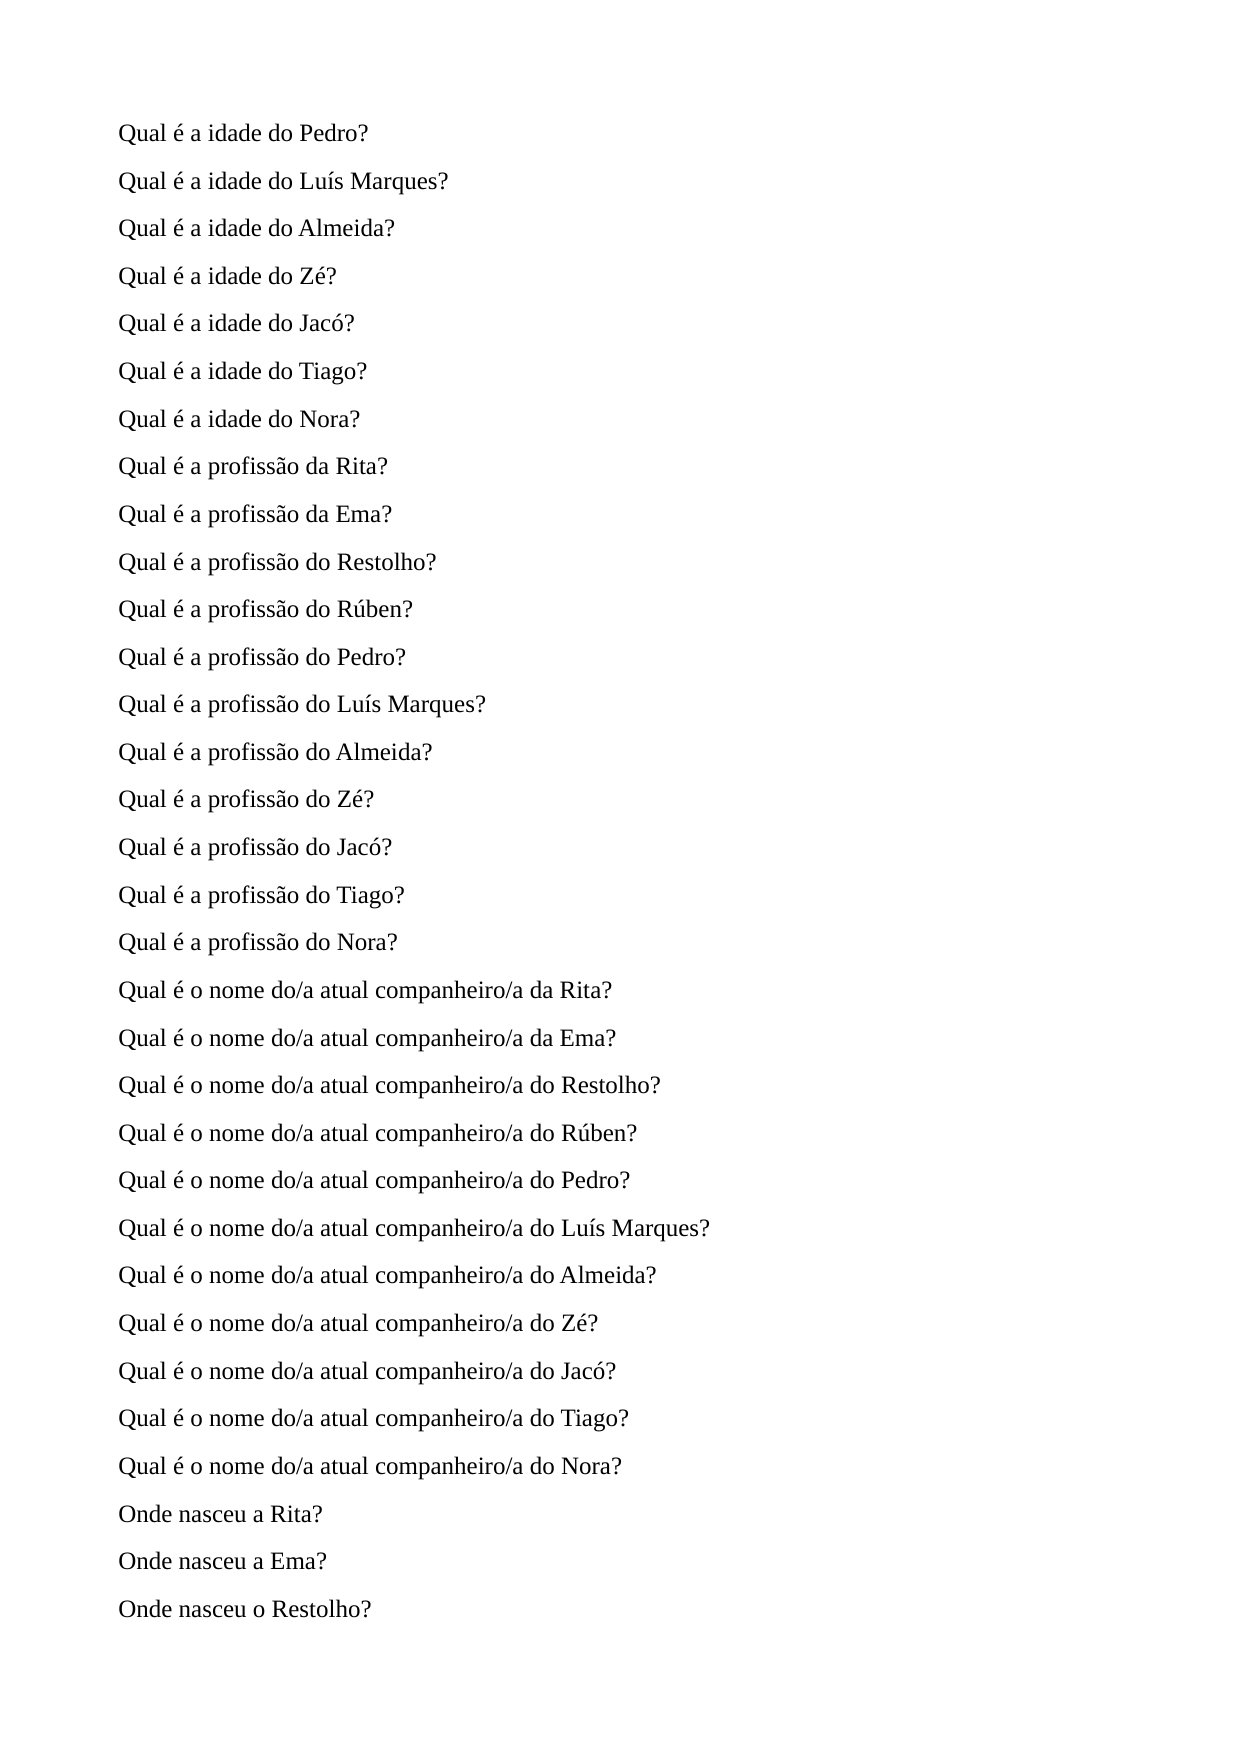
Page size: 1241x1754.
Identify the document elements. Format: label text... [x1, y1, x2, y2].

text Qual é a profissão da Ema? [118, 499, 1122, 528]
text Qual é a profissão da Rita? [118, 451, 1122, 480]
text Qual é o nome do/a atual companheiro/a do Tiago? [118, 1403, 1122, 1432]
text Qual é a idade do Zé? [118, 261, 1122, 290]
text Qual é a idade do Almeida? [118, 213, 1122, 242]
text Qual é o nome do/a atual companheiro/a do Nora? [118, 1451, 1122, 1480]
text Qual é a profissão do Jacó? [118, 832, 1122, 861]
text Qual é a profissão do Almeida? [118, 737, 1122, 766]
text Qual é o nome do/a atual companheiro/a do Pedro? [118, 1165, 1122, 1194]
text Onde nasceu o Restolho? [118, 1594, 1122, 1623]
text Qual é a idade do Pedro? [118, 118, 1122, 147]
text Qual é a profissão do Pedro? [118, 642, 1122, 671]
text Qual é a idade do Jacó? [118, 308, 1122, 337]
text Qual é a profissão do Nora? [118, 927, 1122, 956]
text Qual é a profissão do Restolho? [118, 547, 1122, 575]
text Qual é o nome do/a atual companheiro/a da Rita? [118, 975, 1122, 1004]
text Qual é a profissão do Rúben? [118, 594, 1122, 623]
text Qual é a profissão do Tiago? [118, 880, 1122, 908]
text Qual é o nome do/a atual companheiro/a do Zé? [118, 1308, 1122, 1337]
text Onde nasceu a Rita? [118, 1499, 1122, 1527]
text Qual é a idade do Luís Marques? [118, 166, 1122, 194]
text Qual é o nome do/a atual companheiro/a do Restolho? [118, 1070, 1122, 1099]
text Qual é o nome do/a atual companheiro/a do Almeida? [118, 1261, 1122, 1289]
text Qual é o nome do/a atual companheiro/a do Rúben? [118, 1118, 1122, 1147]
text Qual é a idade do Nora? [118, 404, 1122, 432]
text Onde nasceu a Ema? [118, 1546, 1122, 1575]
text Qual é o nome do/a atual companheiro/a do Luís Marques? [118, 1213, 1122, 1242]
text Qual é a profissão do Zé? [118, 784, 1122, 813]
text Qual é a idade do Tiago? [118, 356, 1122, 385]
text Qual é o nome do/a atual companheiro/a do Jacó? [118, 1356, 1122, 1384]
text Qual é o nome do/a atual companheiro/a da Ema? [118, 1023, 1122, 1051]
text Qual é a profissão do Luís Marques? [118, 689, 1122, 718]
